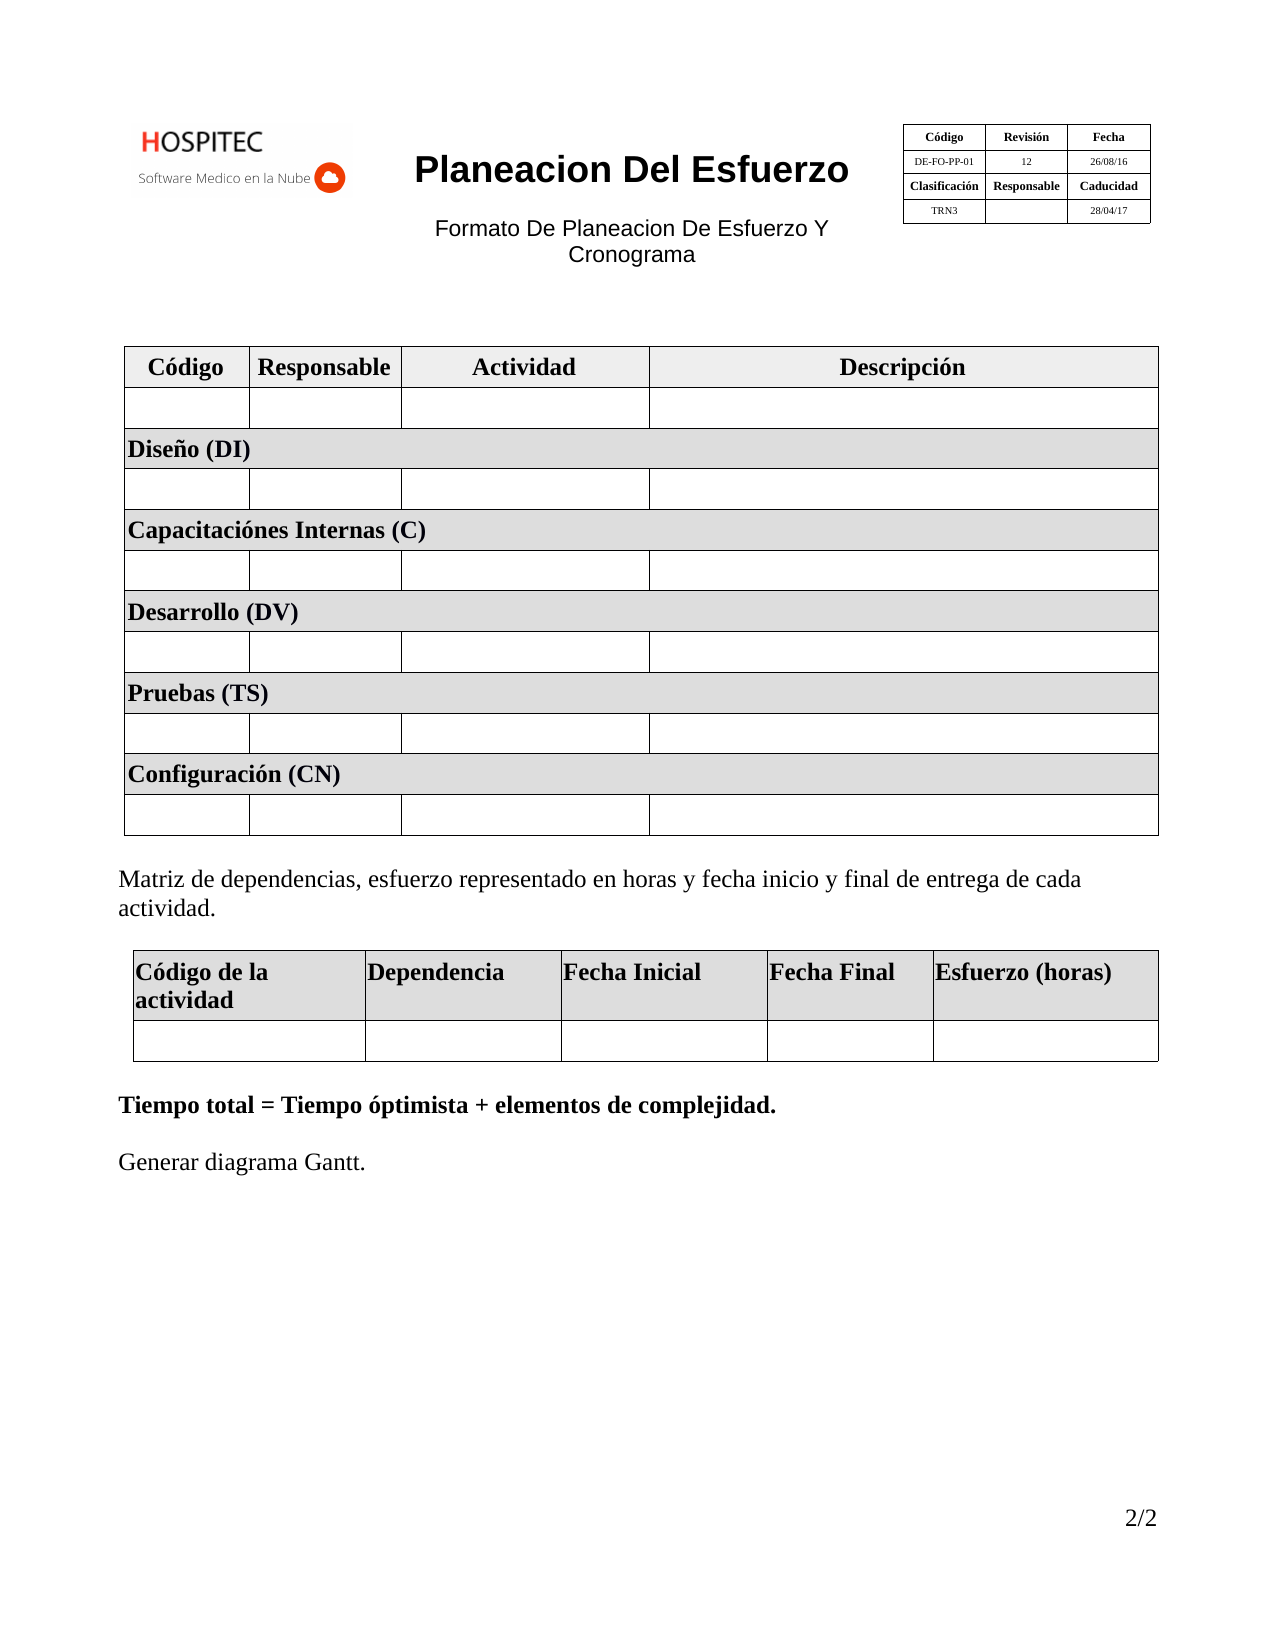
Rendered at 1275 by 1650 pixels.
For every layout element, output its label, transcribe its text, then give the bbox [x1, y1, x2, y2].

table_cell Configuración (CN) [125, 754, 1158, 794]
table_cell [650, 469, 1158, 509]
table_header Esfuerzo (horas) [934, 951, 1158, 1020]
table_cell [934, 1021, 1158, 1061]
table_header Responsable [250, 347, 401, 387]
table_cell [125, 795, 249, 835]
table_cell [125, 551, 249, 590]
table_cell Desarrollo (DV) [125, 591, 1158, 631]
table_cell [125, 714, 249, 753]
table_cell [650, 714, 1158, 753]
table_cell [650, 551, 1158, 590]
table_cell [250, 632, 401, 672]
table_cell [125, 388, 249, 427]
table_cell [768, 1021, 933, 1061]
table_cell [250, 795, 401, 835]
table_cell [125, 469, 249, 509]
table_cell [402, 714, 649, 753]
table_cell [402, 388, 649, 427]
table_header Actividad [402, 347, 649, 387]
table_header Dependencia [366, 951, 561, 1020]
table_cell [650, 388, 1158, 427]
table_cell [650, 632, 1158, 672]
table_cell [402, 632, 649, 672]
table_cell [250, 551, 401, 590]
text Tiempo total = Tiempo óptimista + elementos de complejidad. [118, 1090, 1157, 1118]
table_cell [402, 795, 649, 835]
table_cell [650, 795, 1158, 835]
text Generar diagrama Gantt. [118, 1147, 1157, 1176]
table_header Código [125, 347, 249, 387]
table_cell [402, 551, 649, 590]
table_cell [366, 1021, 561, 1061]
table_cell [562, 1021, 767, 1061]
table_cell [134, 1021, 365, 1061]
text Matriz de dependencias, esfuerzo representado en horas y fecha inicio y final de entrega de cada actividad. [118, 864, 1157, 922]
table_cell [402, 469, 649, 509]
table_cell [125, 632, 249, 672]
table_cell Pruebas (TS) [125, 673, 1158, 713]
table_cell [250, 388, 401, 427]
table_header Fecha Inicial [562, 951, 767, 1020]
table_header Descripción [650, 347, 1158, 387]
picture [131, 123, 353, 198]
table_header Fecha Final [768, 951, 933, 1020]
table_header Código de la actividad [134, 951, 365, 1020]
table_cell [250, 714, 401, 753]
table_cell [250, 469, 401, 509]
table_cell Diseño (DI) [125, 429, 1158, 468]
table_cell Capacitaciónes Internas (C) [125, 510, 1158, 550]
